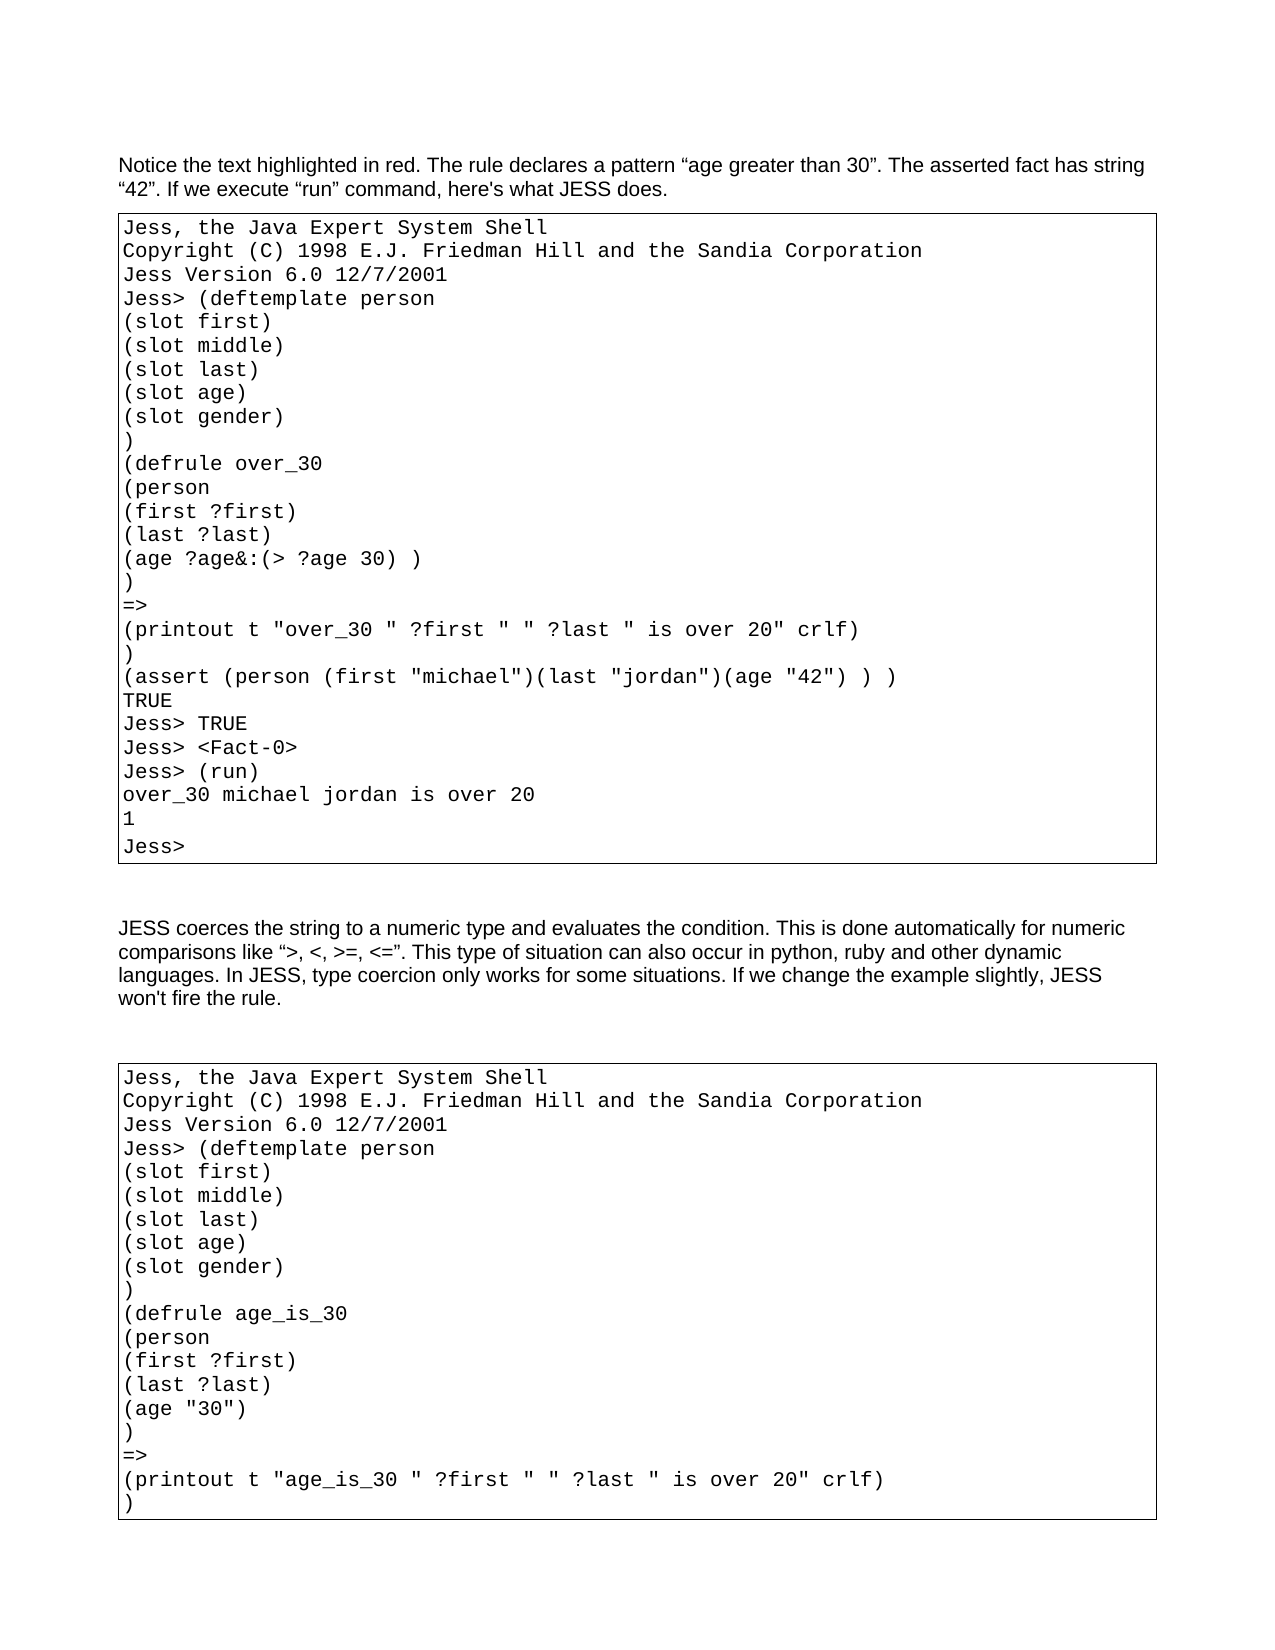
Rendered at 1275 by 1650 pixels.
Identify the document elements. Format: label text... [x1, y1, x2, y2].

text Jess, the Java Expert System Shell Copyright (C) 1998 E.J. Friedman Hill and the Sandia Corporation Jess Version 6.0 12/7/2001 Jess> (deftemplate person (slot first) (slot middle) (slot last) (slot age) (slot gender) ) (defrule age_is_30 (person (first ?first) (last ?last) (age "30") ) => (printout t "age_is_30 " ?first " " ?last " is over 20" crlf) ) [119, 1064, 1156, 1519]
text JESS coerces the string to a numeric type and evaluates the condition. This is done automatically for numeric comparisons like “>, <, >=, <=”. This type of situation can also occur in python, ruby and other dynamic languages. In JESS, type coercion only works for some situations. If we change the example slightly, JESS won't fire the rule. [118, 917, 1157, 1010]
text Jess, the Java Expert System Shell Copyright (C) 1998 E.J. Friedman Hill and the Sandia Corporation Jess Version 6.0 12/7/2001 Jess> (deftemplate person (slot first) (slot middle) (slot last) (slot age) (slot gender) ) (defrule over_30 (person (first ?first) (last ?last) (age ?age&:(> ?age 30) ) ) => (printout t "over_30 " ?first " " ?last " is over 20" crlf) ) (assert (person (first "michael")(last "jordan")(age "42") ) ) TRUE Jess> TRUE Jess> <Fact-0> Jess> (run) over_30 michael jordan is over 20 1 Jess> [119, 214, 1156, 863]
text Notice the text highlighted in red. The rule declares a pattern “age greater than 30”. The asserted fact has string “42”. If we execute “run” command, here's what JESS does. [118, 154, 1157, 200]
